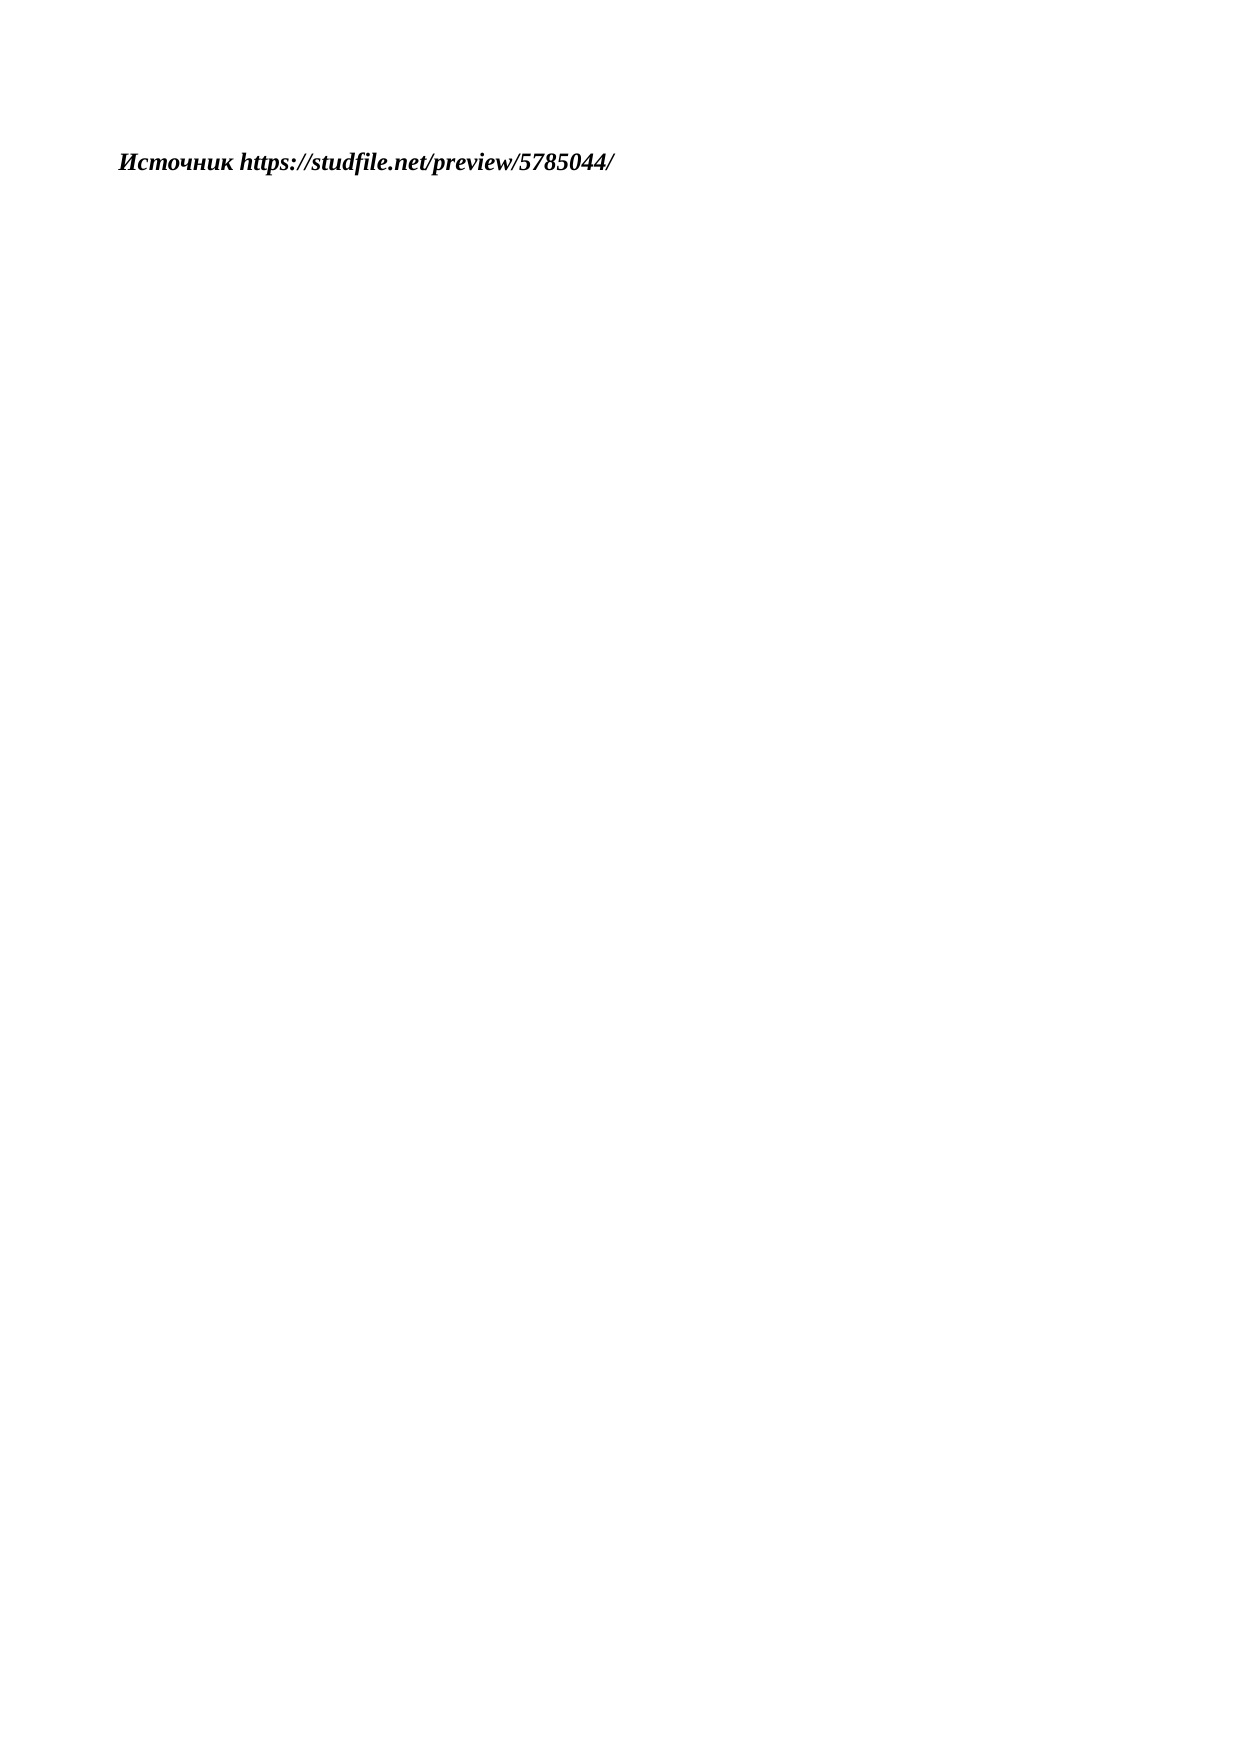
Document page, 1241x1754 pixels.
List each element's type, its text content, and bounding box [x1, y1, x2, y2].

text Источник https://studfile.net/preview/5785044/ [118, 147, 1122, 176]
